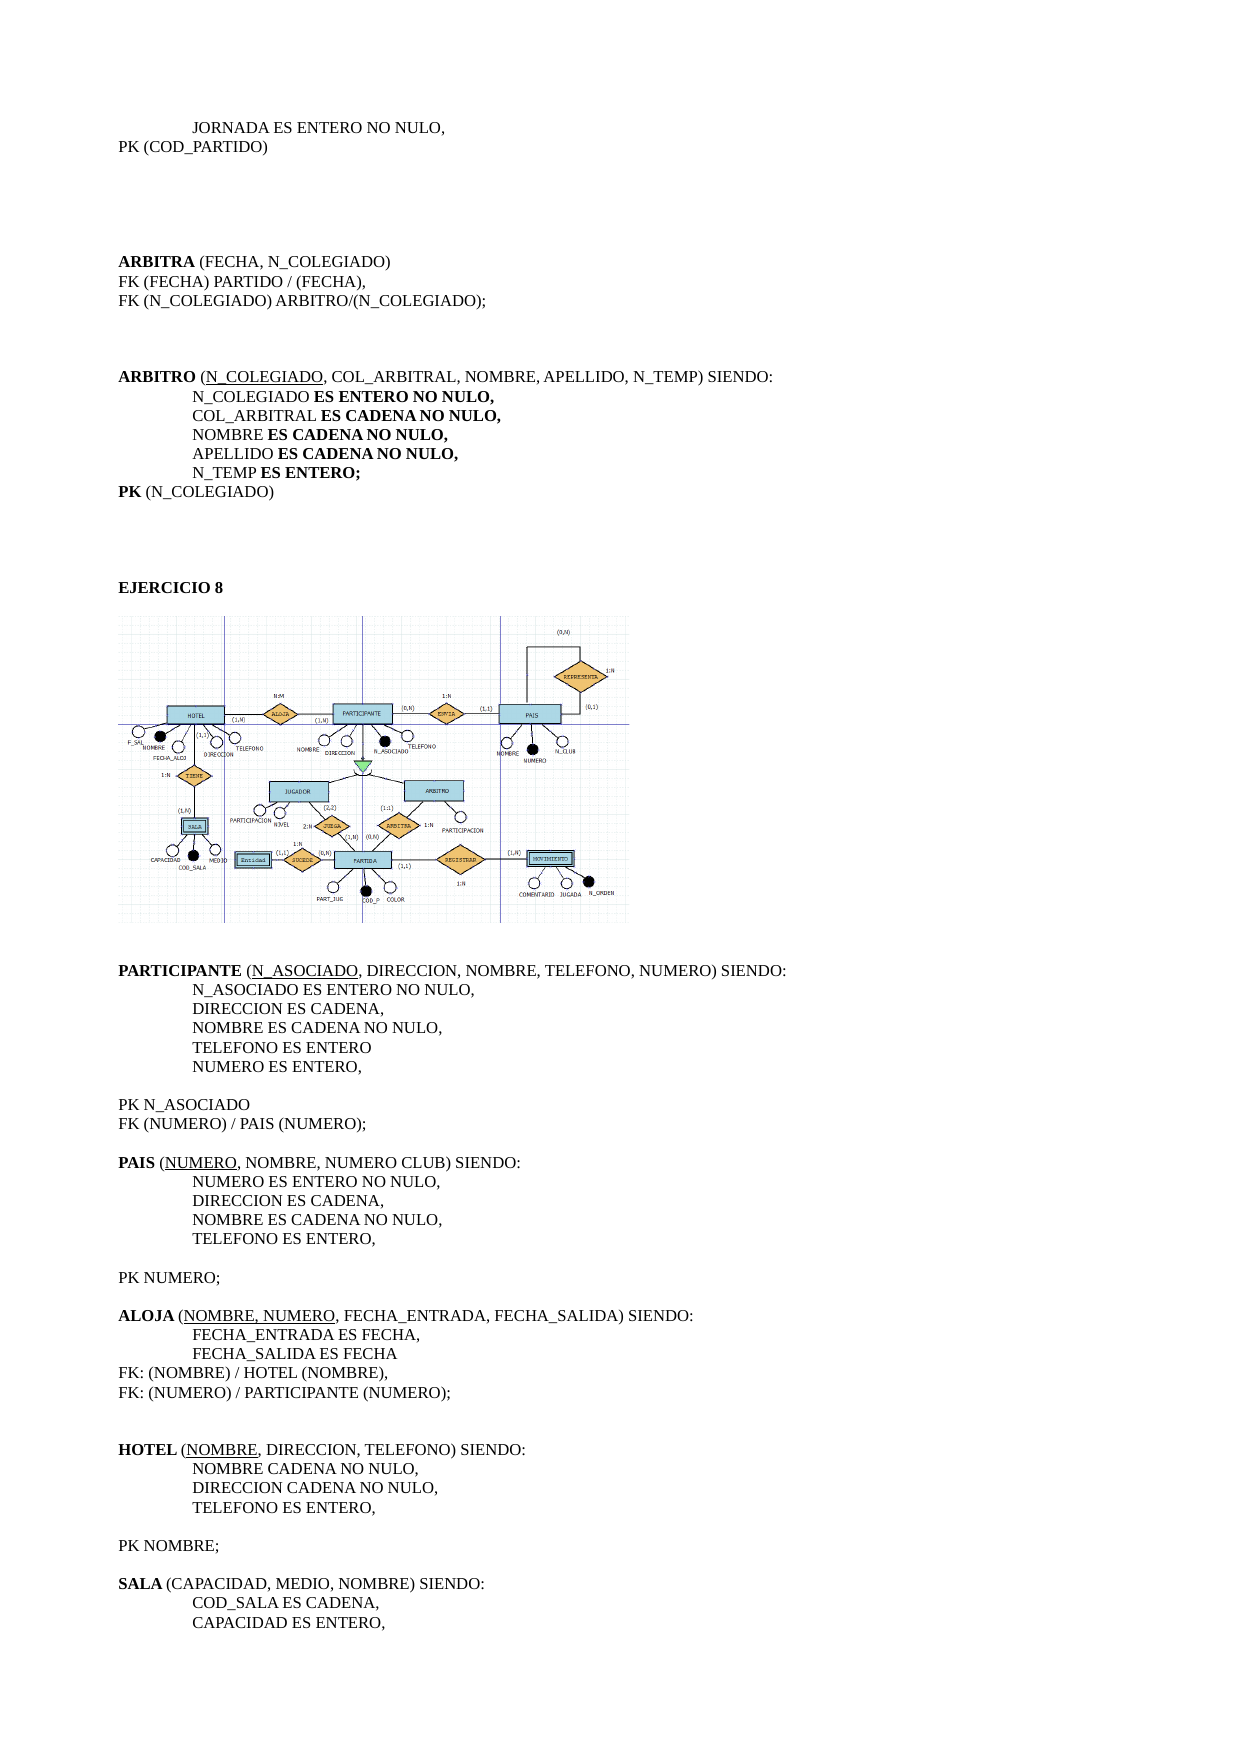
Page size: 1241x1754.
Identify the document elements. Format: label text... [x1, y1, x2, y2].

text PK (N_COLEGIADO) [118, 482, 1122, 501]
text FK: (NOMBRE) / HOTEL (NOMBRE), [118, 1363, 1122, 1382]
text HOTEL (NOMBRE, DIRECCION, TELEFONO) SIENDO: [118, 1440, 1122, 1459]
text PK (COD_PARTIDO) [118, 137, 1122, 156]
text FK: (NUMERO) / PARTICIPANTE (NUMERO); [118, 1382, 1122, 1402]
text COD_SALA ES CADENA, [118, 1593, 1122, 1612]
text TELEFONO ES ENTERO, [118, 1229, 1122, 1248]
text N_COLEGIADO ES ENTERO NO NULO, [118, 386, 1122, 406]
text FK (N_COLEGIADO) ARBITRO/(N_COLEGIADO); [118, 291, 1122, 310]
text PK N_ASOCIADO [118, 1095, 1122, 1114]
text DIRECCION ES CADENA, [118, 1191, 1122, 1210]
text NUMERO ES ENTERO NO NULO, [118, 1172, 1122, 1191]
text N_ASOCIADO ES ENTERO NO NULO, [118, 980, 1122, 999]
text TELEFONO ES ENTERO, [118, 1497, 1122, 1517]
text NOMBRE CADENA NO NULO, [118, 1459, 1122, 1478]
text NOMBRE ES CADENA NO NULO, [118, 425, 1122, 444]
text NUMERO ES ENTERO, [118, 1057, 1122, 1076]
text JORNADA ES ENTERO NO NULO, [118, 118, 1122, 137]
text NOMBRE ES CADENA NO NULO, [118, 1018, 1122, 1037]
text FECHA_ENTRADA ES FECHA, [118, 1325, 1122, 1344]
text ARBITRO (N_COLEGIADO, COL_ARBITRAL, NOMBRE, APELLIDO, N_TEMP) SIENDO: [118, 367, 1122, 386]
text FK (FECHA) PARTIDO / (FECHA), [118, 271, 1122, 291]
text DIRECCION ES CADENA, [118, 999, 1122, 1018]
text SALA (CAPACIDAD, MEDIO, NOMBRE) SIENDO: [118, 1574, 1122, 1593]
text COL_ARBITRAL ES CADENA NO NULO, [118, 406, 1122, 425]
text ALOJA (NOMBRE, NUMERO, FECHA_ENTRADA, FECHA_SALIDA) SIENDO: [118, 1306, 1122, 1325]
text DIRECCION CADENA NO NULO, [118, 1478, 1122, 1497]
text EJERCICIO 8 [118, 578, 1122, 597]
text PAIS (NUMERO, NOMBRE, NUMERO CLUB) SIENDO: [118, 1152, 1122, 1172]
picture [118, 616, 630, 923]
text PK NUMERO; [118, 1267, 1122, 1287]
text TELEFONO ES ENTERO [118, 1037, 1122, 1057]
text APELLIDO ES CADENA NO NULO, [118, 444, 1122, 463]
text CAPACIDAD ES ENTERO, [118, 1612, 1122, 1632]
text PK NOMBRE; [118, 1536, 1122, 1555]
text PARTICIPANTE (N_ASOCIADO, DIRECCION, NOMBRE, TELEFONO, NUMERO) SIENDO: [118, 961, 1122, 980]
text ARBITRA (FECHA, N_COLEGIADO) [118, 252, 1122, 271]
text N_TEMP ES ENTERO; [118, 463, 1122, 482]
text NOMBRE ES CADENA NO NULO, [118, 1210, 1122, 1229]
text FECHA_SALIDA ES FECHA [118, 1344, 1122, 1363]
text FK (NUMERO) / PAIS (NUMERO); [118, 1114, 1122, 1133]
